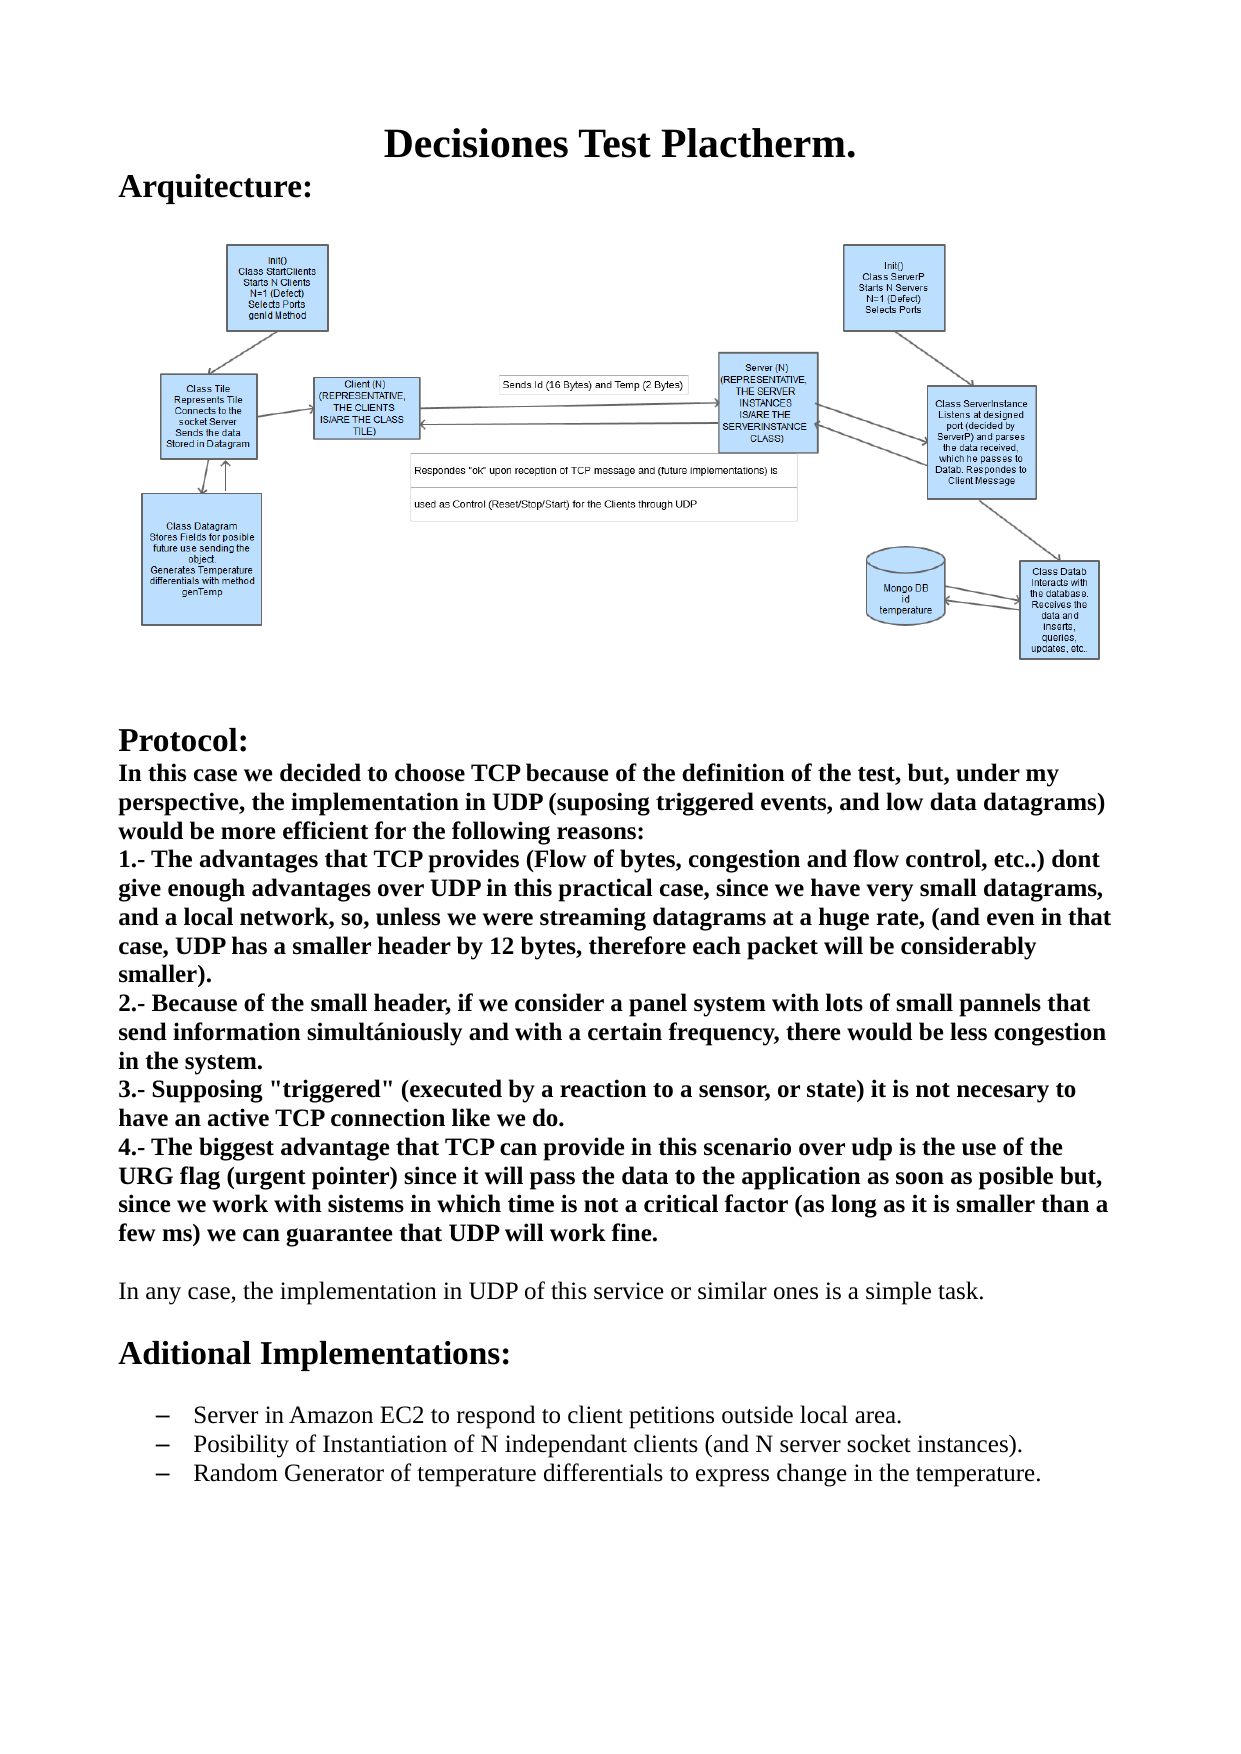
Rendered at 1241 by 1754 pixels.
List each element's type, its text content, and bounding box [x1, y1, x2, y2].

text In any case, the implementation in UDP of this service or similar ones is a simple task. [118, 1276, 1122, 1304]
list Server in Amazon EC2 to respond to client petitions outside local area. [156, 1400, 1122, 1429]
text 4.- The biggest advantage that TCP can provide in this scenario over udp is the use of the URG flag (urgent pointer) since it will pass the data to the application as soon as posible but, since we work with sistems in which time is not a critical factor (as long as it is smaller than a few ms) we can guarantee that UDP will work fine. [118, 1132, 1122, 1247]
text In this case we decided to choose TCP because of the definition of the test, but, under my perspective, the implementation in UDP (suposing triggered events, and low data datagrams) would be more efficient for the following reasons: [118, 758, 1122, 844]
picture [118, 221, 1122, 682]
text Aditional Implementations: [118, 1333, 1122, 1372]
list Random Generator of temperature differentials to express change in the temperature. [156, 1458, 1122, 1487]
text Arquitecture: [118, 166, 1122, 204]
text 2.- Because of the small header, if we consider a panel system with lots of small pannels that send information simultániously and with a certain frequency, there would be less congestion in the system. [118, 988, 1122, 1074]
text 1.- The advantages that TCP provides (Flow of bytes, congestion and flow control, etc..) dont give enough advantages over UDP in this practical case, since we have very small datagrams, and a local network, so, unless we were streaming datagrams at a huge rate, (and even in that case, UDP has a smaller header by 12 bytes, therefore each packet will be considerably smaller). [118, 844, 1122, 988]
text Decisiones Test Plactherm. [118, 118, 1122, 166]
text 3.- Supposing "triggered" (executed by a reaction to a sensor, or state) it is not necesary to have an active TCP connection like we do. [118, 1074, 1122, 1132]
text Protocol: [118, 720, 1122, 758]
list Posibility of Instantiation of N independant clients (and N server socket instances). [156, 1429, 1122, 1458]
